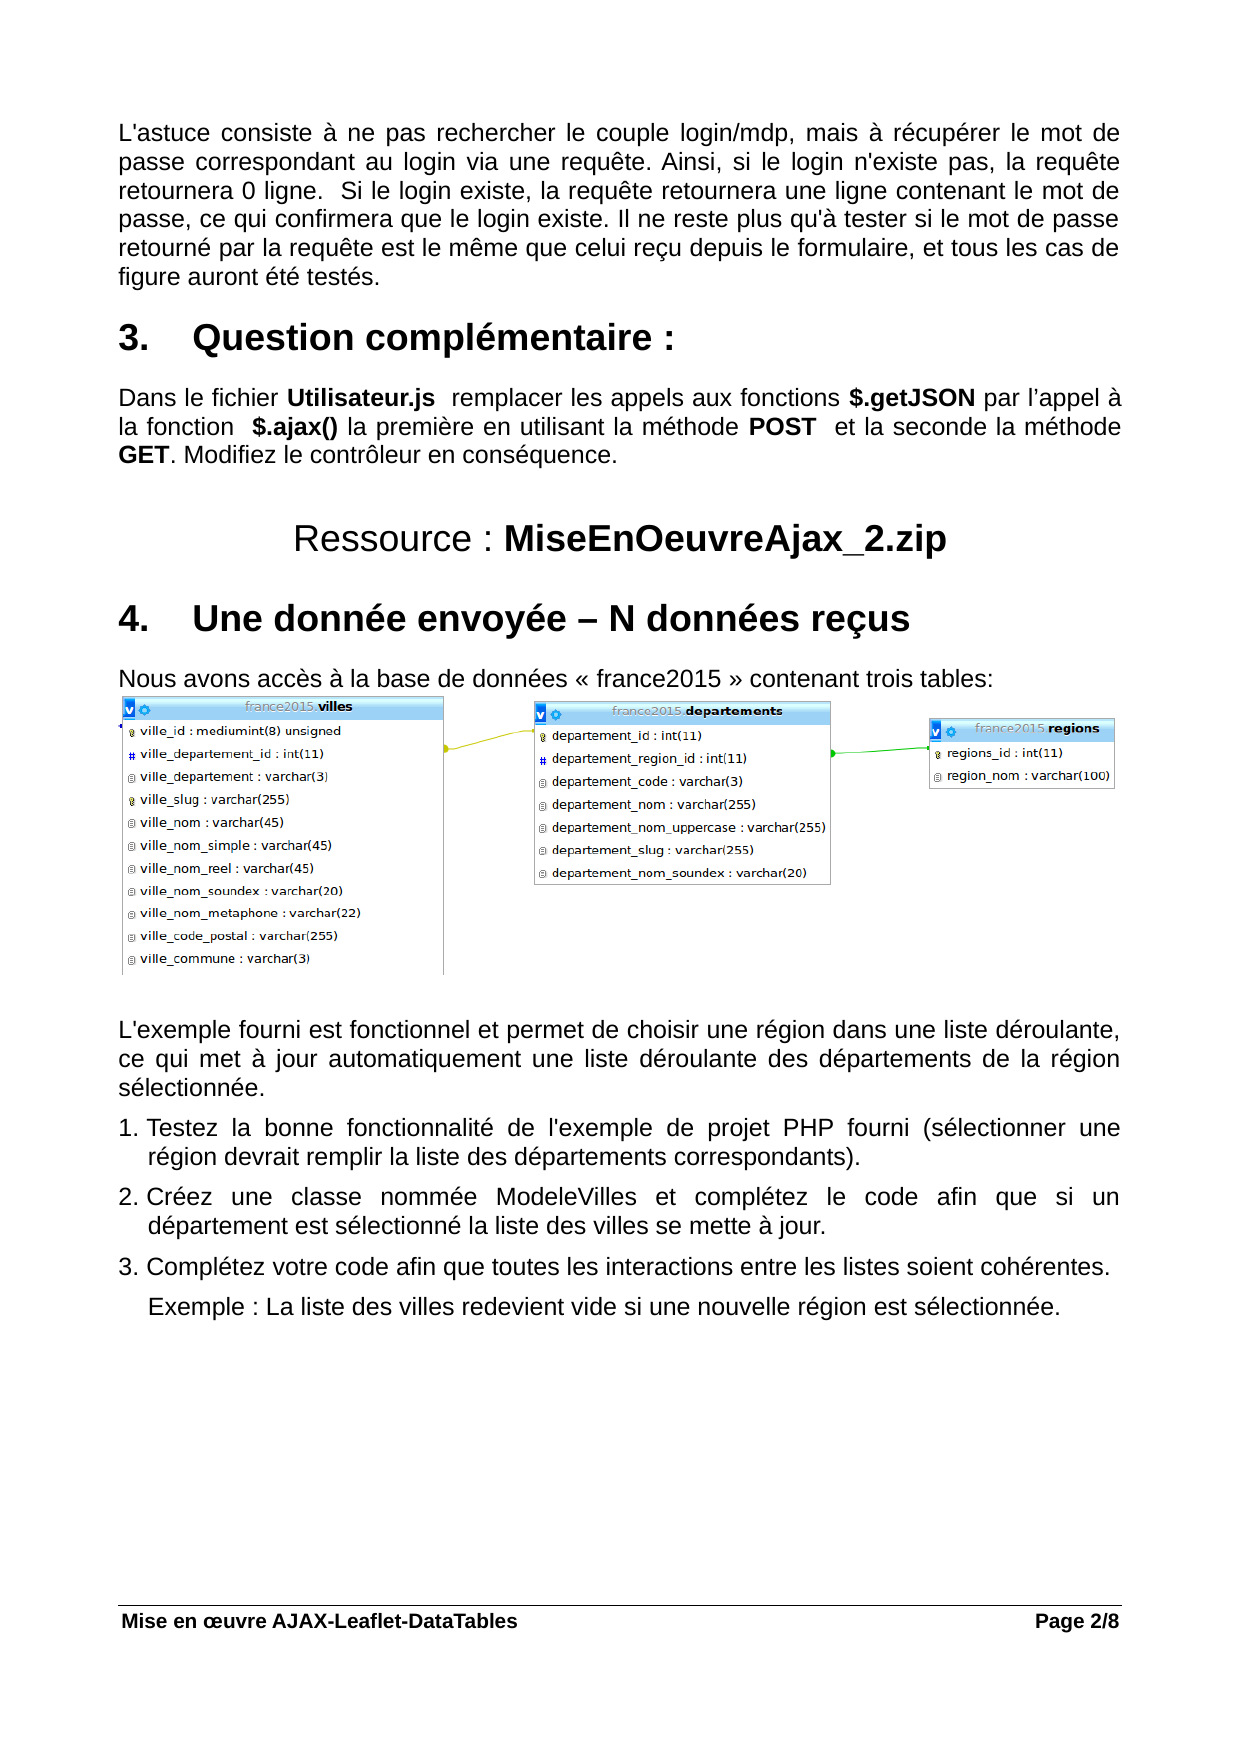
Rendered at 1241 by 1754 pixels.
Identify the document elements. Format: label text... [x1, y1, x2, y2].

list Créez une classe nommée ModeleVilles et complétez le code afin que si un département est sélectionné la liste des villes se mette à jour. [118, 1182, 1122, 1240]
list Complétez votre code afin que toutes les interactions entre les listes soient cohérentes. [118, 1252, 1122, 1280]
text L'astuce consiste à ne pas rechercher le couple login/mdp, mais à récupérer le mot de passe correspondant au login via une requête. Ainsi, si le login n'existe pas, la requête retournera 0 ligne. Si le login existe, la requête retournera une ligne contenant le mot de passe, ce qui confirmera que le login existe. Il ne reste plus qu'à tester si le mot de passe retourné par la requête est le même que celui reçu depuis le formulaire, et tous les cas de figure auront été testés. [118, 118, 1122, 291]
list Testez la bonne fonctionnalité de l'exemple de projet PHP fourni (sélectionner une région devrait remplir la liste des départements correspondants). [118, 1113, 1122, 1171]
picture [118, 692, 1123, 975]
list Exemple : La liste des villes redevient vide si une nouvelle région est sélectionnée. [118, 1292, 1122, 1321]
subtitle Une donnée envoyée – N données reçus [118, 597, 1122, 640]
text L'exemple fourni est fonctionnel et permet de choisir une région dans une liste déroulante, ce qui met à jour automatiquement une liste déroulante des départements de la région sélectionnée. [118, 1015, 1122, 1101]
subtitle Ressource : MiseEnOeuvreAjax_2.zip [118, 516, 1122, 559]
subtitle Question complémentaire : [118, 316, 1122, 359]
text Nous avons accès à la base de données « france2015 » contenant trois tables: [118, 664, 1122, 692]
text Dans le fichier Utilisateur.js remplacer les appels aux fonctions $.getJSON par l’appel à la fonction $.ajax() la première en utilisant la méthode POST et la seconde la méthode GET. Modifiez le contrôleur en conséquence. [118, 383, 1122, 469]
